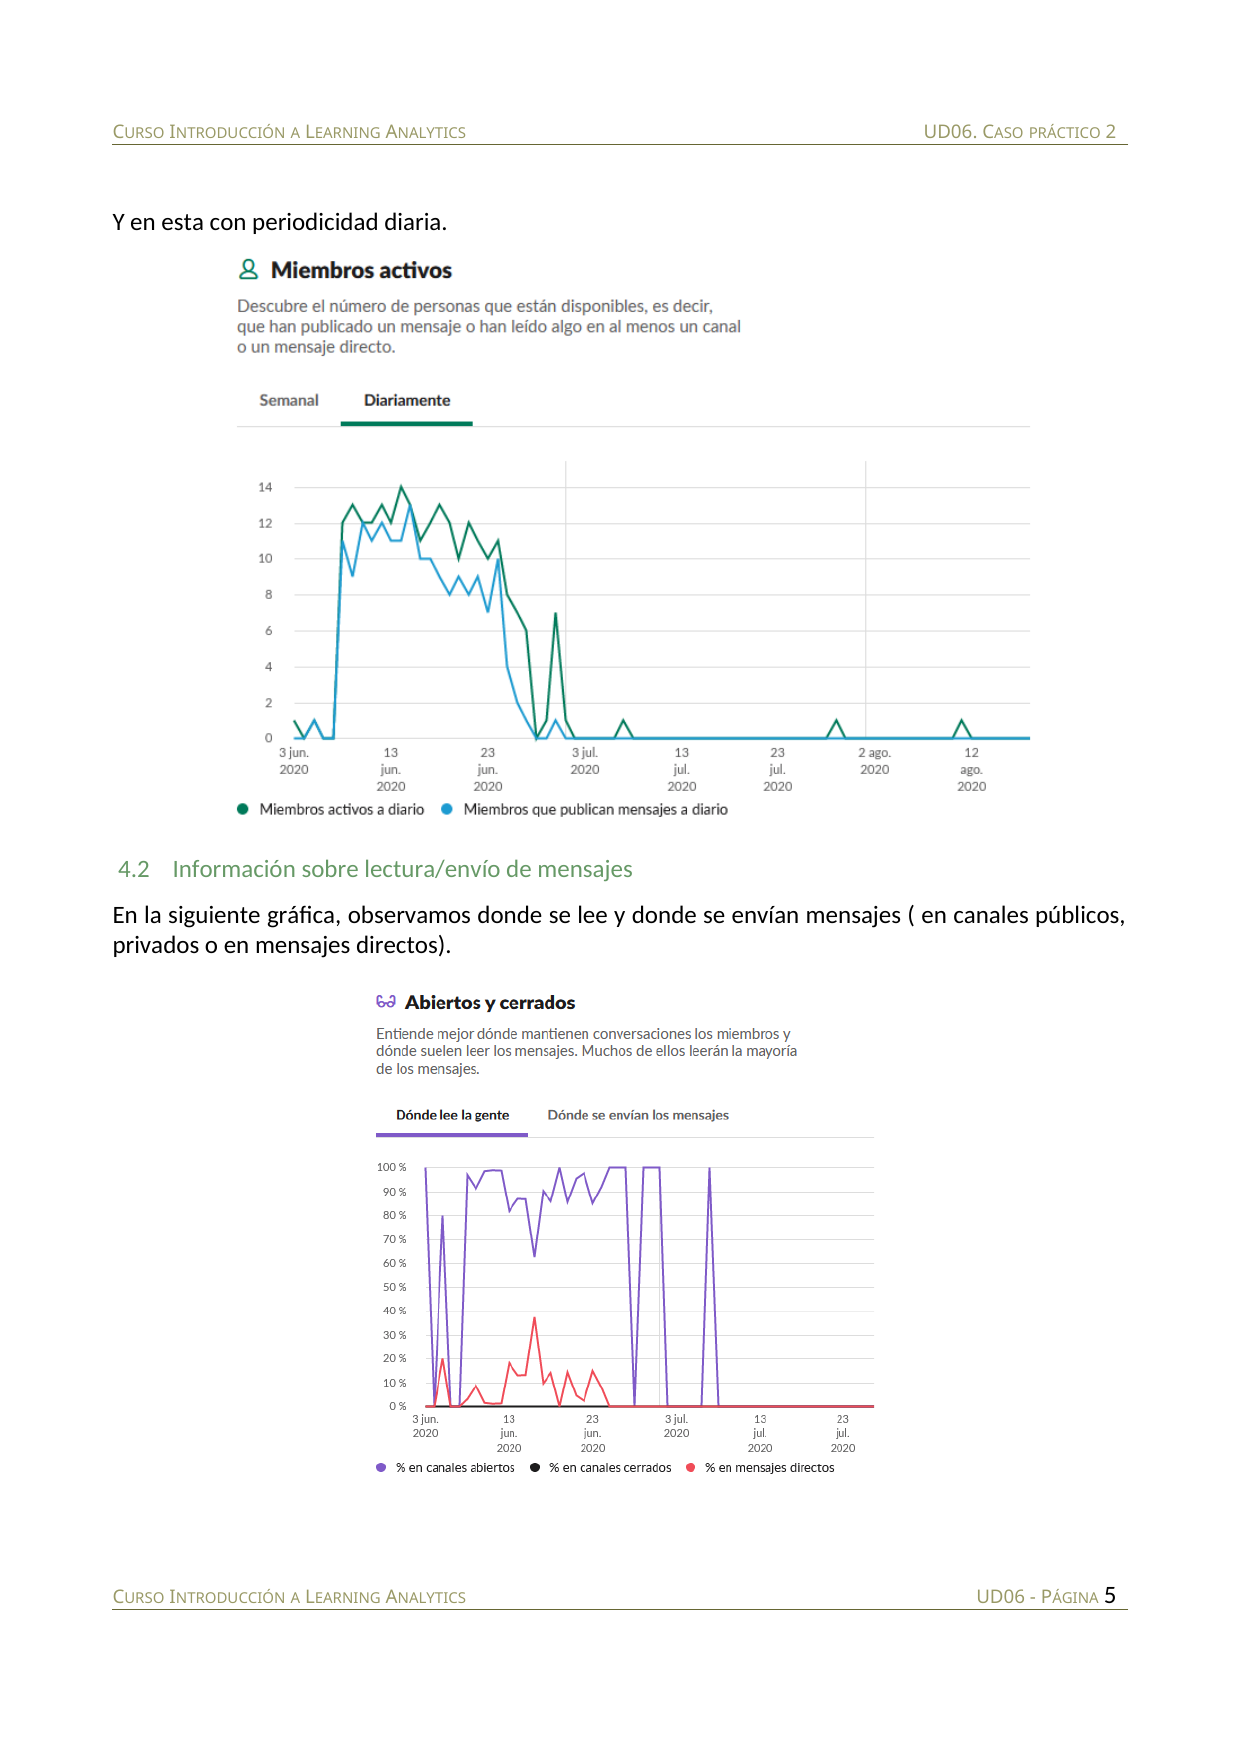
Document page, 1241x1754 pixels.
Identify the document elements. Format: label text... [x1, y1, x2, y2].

picture [210, 243, 1031, 835]
picture [366, 966, 875, 1503]
text En la siguiente gráfica, observamos donde se lee y donde se envían mensajes ( en canales públicos, privados o en mensajes directos). [112, 899, 1128, 960]
subtitle Información sobre lectura/envío de mensajes [112, 854, 1128, 884]
text Y en esta con periodicidad diaria. [112, 206, 1128, 237]
